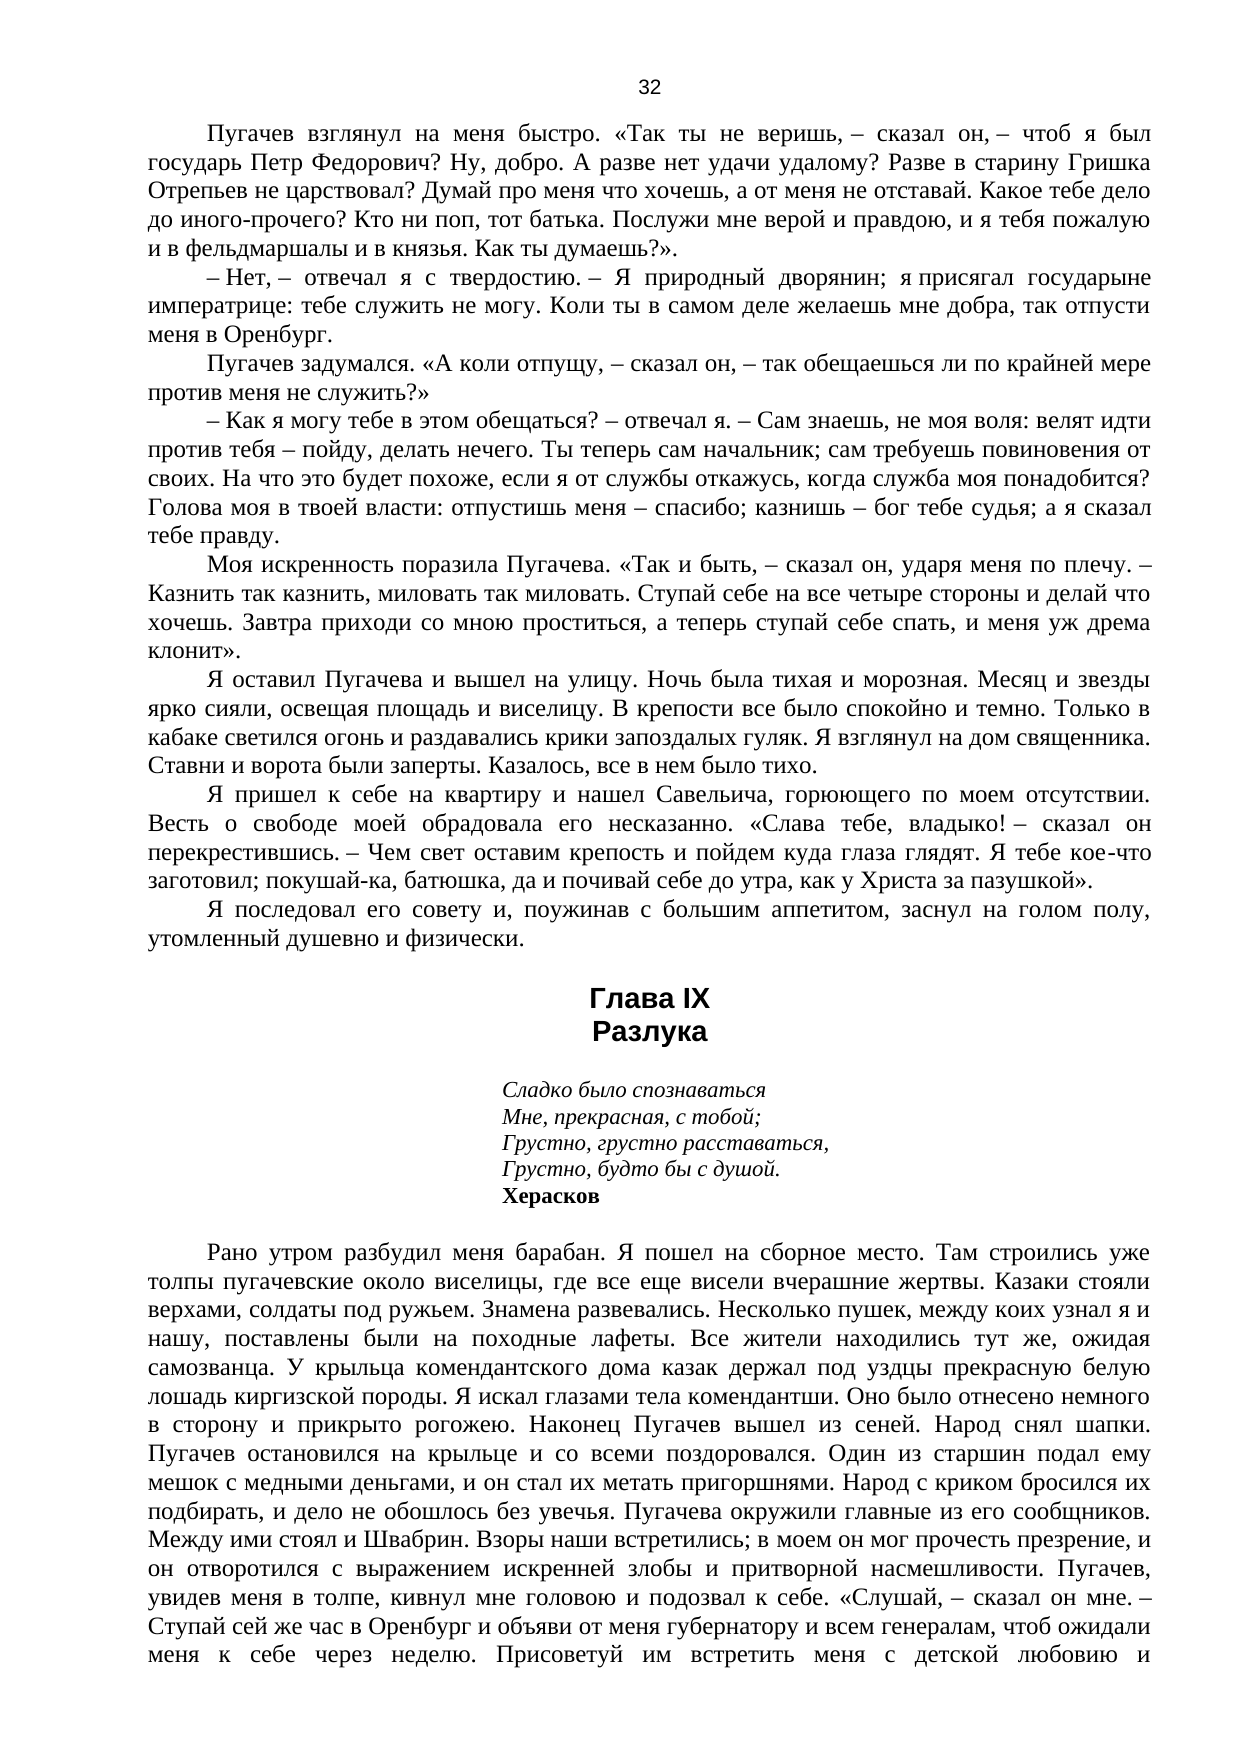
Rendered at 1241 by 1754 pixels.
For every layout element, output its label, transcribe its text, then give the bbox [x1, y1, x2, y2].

text Рано утром разбудил меня барабан. Я пошел на сборное место. Там строились уже толпы пугачевские около виселицы, где все еще висели вчерашние жертвы. Казаки стояли верхами, солдаты под ружьем. Знамена развевались. Несколько пушек, между коих узнал я и нашу, поставлены были на походные лафеты. Все жители находились тут же, ожидая самозванца. У крыльца комендантского дома казак держал под уздцы прекрасную белую лошадь киргизской породы. Я искал глазами тела комендантши. Оно было отнесено немного в сторону и прикрыто рогожею. Наконец Пугачев вышел из сеней. Народ снял шапки. Пугачев остановился на крыльце и со всеми поздоровался. Один из старшин подал ему мешок с медными деньгами, и он стал их метать пригоршнями. Народ с криком бросился их подбирать, и дело не обошлось без увечья. Пугачева окружили главные из его сообщников. Между ими стоял и Швабрин. Взоры наши встретились; в моем он мог прочесть презрение, и он отворотился с выражением искренней злобы и притворной насмешливости. Пугачев, увидев меня в толпе, кивнул мне головою и подозвал к себе. «Слушай, – сказал он мне. – Ступай сей же час в Оренбург и объяви от меня губернатору и всем генералам, чтоб ожидали меня к себе через неделю. Присоветуй им встретить меня с детской любовию и [148, 1237, 1152, 1668]
text Пугачев задумался. «А коли отпущу, – сказал он, – так обещаешься ли по крайней мере против меня не служить?» [148, 348, 1152, 406]
text – Нет, – отвечал я с твердостию. – Я природный дворянин; я присягал государыне императрице: тебе служить не могу. Коли ты в самом деле желаешь мне добра, так отпусти меня в Оренбург. [148, 262, 1152, 348]
text Херасков [460, 1182, 1152, 1208]
text Я оставил Пугачева и вышел на улицу. Ночь была тихая и морозная. Месяц и звезды ярко сияли, освещая площадь и виселицу. В крепости все было спокойно и темно. Только в кабаке светился огонь и раздавались крики запоздалых гуляк. Я взглянул на дом священника. Ставни и ворота были заперты. Казалось, все в нем было тихо. [148, 664, 1152, 779]
text Грустно, грустно расставаться, [460, 1129, 1152, 1156]
text Грустно, будто бы с душой. [460, 1156, 1152, 1182]
text Пугачев взглянул на меня быстро. «Так ты не веришь, – сказал он, – чтоб я был государь Петр Федорович? Ну, добро. А разве нет удачи удалому? Разве в старину Гришка Отрепьев не царствовал? Думай про меня что хочешь, а от меня не отставай. Какое тебе дело до иного‑прочего? Кто ни поп, тот батька. Послужи мне верой и правдою, и я тебя пожалую и в фельдмаршалы и в князья. Как ты думаешь?». [148, 118, 1152, 262]
text Я последовал его совету и, поужинав с большим аппетитом, заснул на голом полу, утомленный душевно и физически. [148, 894, 1152, 952]
text Сладко было спознаваться [460, 1076, 1152, 1103]
text Я пришел к себе на квартиру и нашел Савельича, горюющего по моем отсутствии. Весть о свободе моей обрадовала его несказанно. «Слава тебе, владыко! – сказал он перекрестившись. – Чем свет оставим крепость и пойдем куда глаза глядят. Я тебе кое‑что заготовил; покушай‑ка, батюшка, да и почивай себе до утра, как у Христа за пазушкой». [148, 779, 1152, 894]
subtitle Глава IX [148, 981, 1152, 1014]
text Мне, прекрасная, с тобой; [460, 1103, 1152, 1129]
text – Как я могу тебе в этом обещаться? – отвечал я. – Сам знаешь, не моя воля: велят идти против тебя – пойду, делать нечего. Ты теперь сам начальник; сам требуешь повиновения от своих. На что это будет похоже, если я от службы откажусь, когда служба моя понадобится? Голова моя в твоей власти: отпустишь меня – спасибо; казнишь – бог тебе судья; а я сказал тебе правду. [148, 406, 1152, 549]
subtitle Разлука [148, 1014, 1152, 1048]
text Моя искренность поразила Пугачева. «Так и быть, – сказал он, ударя меня по плечу. – Казнить так казнить, миловать так миловать. Ступай себе на все четыре стороны и делай что хочешь. Завтра приходи со мною проститься, а теперь ступай себе спать, и меня уж дрема клонит». [148, 549, 1152, 664]
